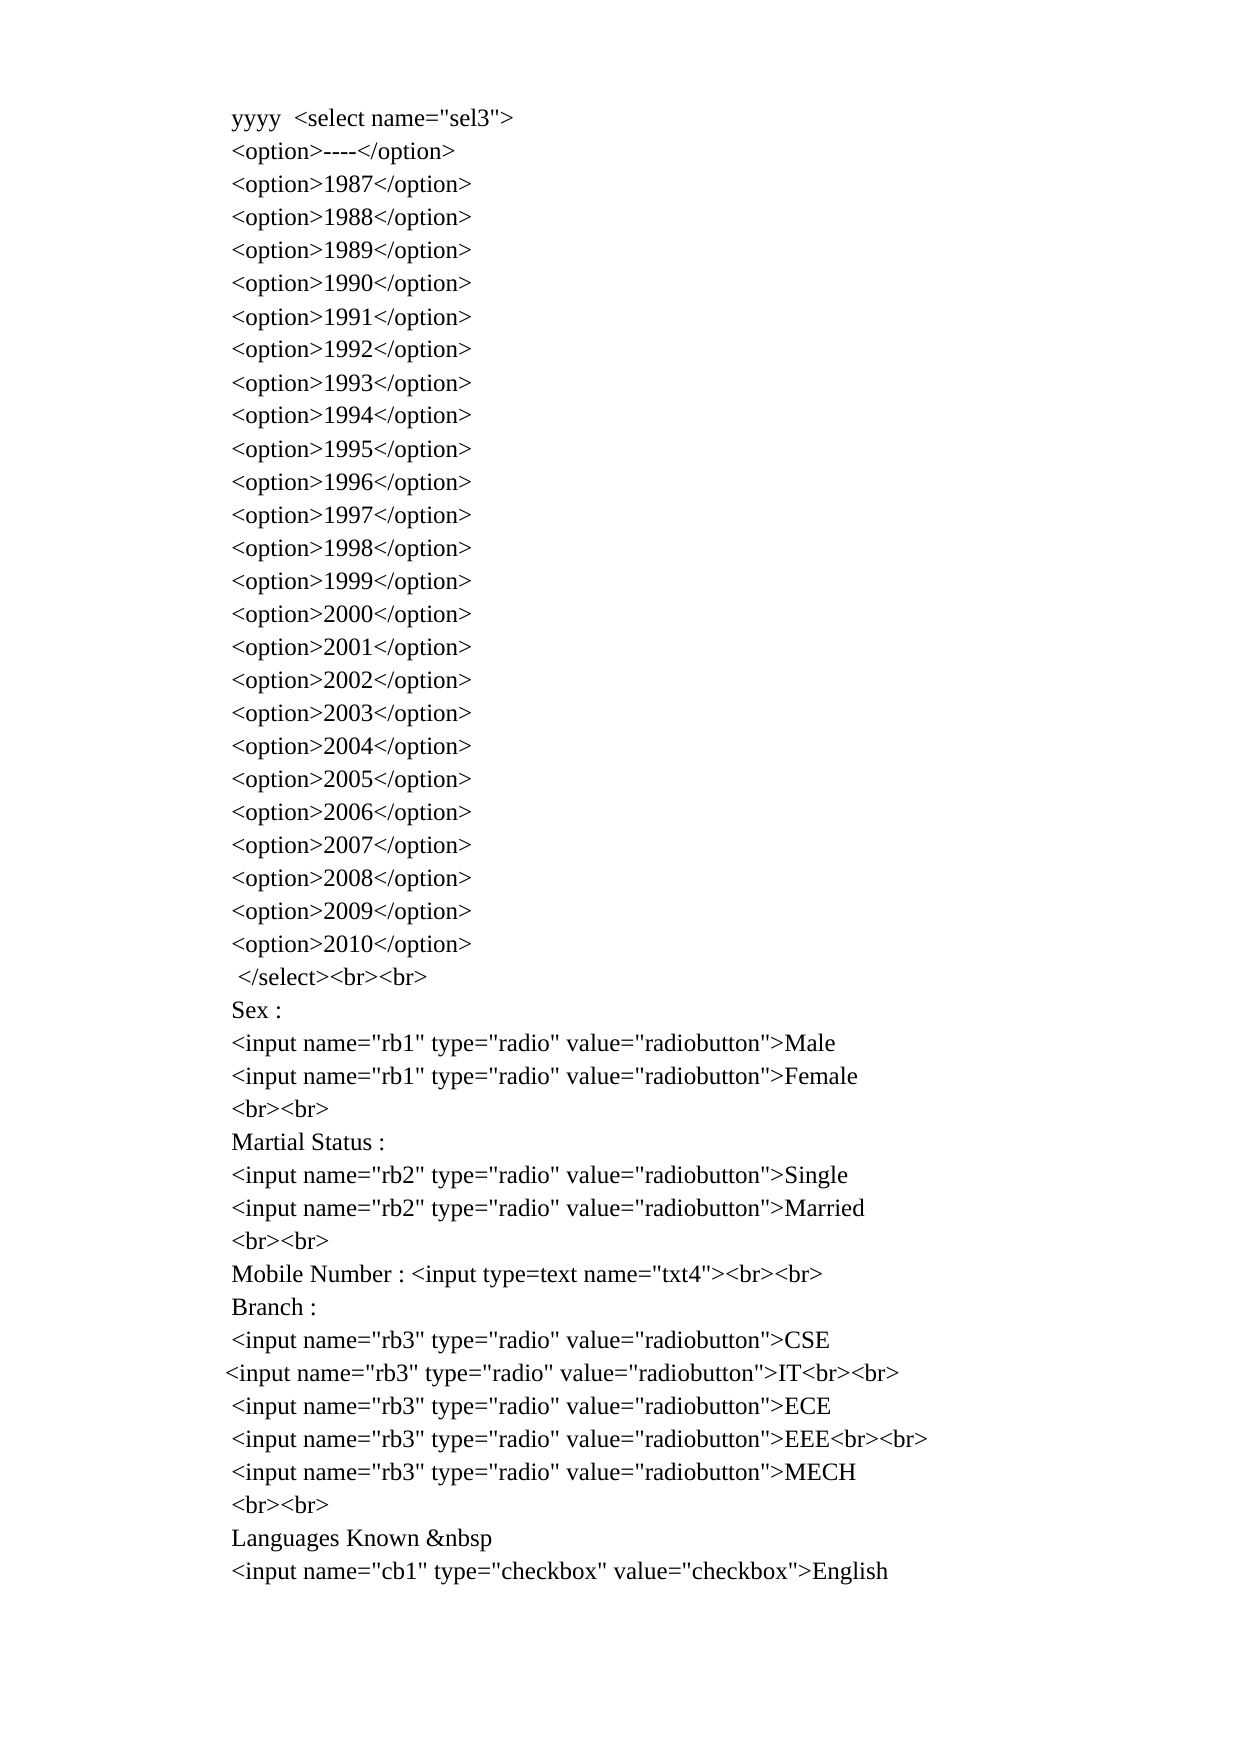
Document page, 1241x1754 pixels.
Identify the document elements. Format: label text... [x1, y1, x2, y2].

list <option>1988</option> [225, 202, 1048, 231]
list <option>2006</option> [225, 797, 1048, 826]
list <option>1998</option> [225, 533, 1048, 561]
list <option>2009</option> [225, 896, 1048, 925]
list <option>1999</option> [225, 566, 1048, 594]
list <option>2000</option> [225, 599, 1048, 627]
list <option>1993</option> [225, 368, 1048, 396]
list <option>2003</option> [225, 698, 1048, 727]
list yyyy <select name="sel3"> [225, 103, 1048, 132]
list <option>1992</option> [225, 334, 1048, 363]
list </select><br><br> [225, 962, 1048, 991]
list <option>1994</option> [225, 401, 1048, 429]
list <option>1996</option> [225, 467, 1048, 495]
list Branch : [225, 1292, 1048, 1321]
list <option>2004</option> [225, 731, 1048, 759]
list <br><br> [225, 1094, 1048, 1123]
list <option>2005</option> [225, 764, 1048, 793]
list <option>1987</option> [225, 169, 1048, 198]
list <option>1989</option> [225, 236, 1048, 264]
list <option>2001</option> [225, 632, 1048, 661]
list <option>2007</option> [225, 830, 1048, 859]
list Mobile Number : <input type=text name="txt4"><br><br> [225, 1259, 1048, 1288]
list <option>1997</option> [225, 500, 1048, 528]
list <option>----</option> [225, 136, 1048, 165]
list <input name="rb1" type="radio" value="radiobutton">Male [225, 1028, 1048, 1057]
list <input name="rb3" type="radio" value="radiobutton">ECE [225, 1391, 1048, 1420]
list <input name="rb2" type="radio" value="radiobutton">Married [225, 1193, 1048, 1222]
list Sex : [225, 995, 1048, 1024]
list <input name="rb1" type="radio" value="radiobutton">Female [225, 1061, 1048, 1090]
list <input name="rb3" type="radio" value="radiobutton">MECH [225, 1457, 1048, 1486]
list <option>2008</option> [225, 863, 1048, 892]
list <input name="rb3" type="radio" value="radiobutton">EEE<br><br> [225, 1424, 1048, 1453]
list Martial Status : [225, 1127, 1048, 1156]
list <input name="rb3" type="radio" value="radiobutton">IT<br><br> [225, 1358, 1048, 1387]
list <br><br> [225, 1490, 1048, 1519]
list Languages Known &nbsp [225, 1523, 1048, 1552]
list <option>1991</option> [225, 302, 1048, 330]
list <input name="cb1" type="checkbox" value="checkbox">English [225, 1556, 1048, 1585]
list <input name="rb3" type="radio" value="radiobutton">CSE [225, 1325, 1048, 1354]
list <br><br> [225, 1226, 1048, 1255]
list <option>2002</option> [225, 665, 1048, 693]
list <option>1995</option> [225, 434, 1048, 462]
list <option>1990</option> [225, 268, 1048, 297]
list <option>2010</option> [225, 929, 1048, 958]
list <input name="rb2" type="radio" value="radiobutton">Single [225, 1160, 1048, 1189]
